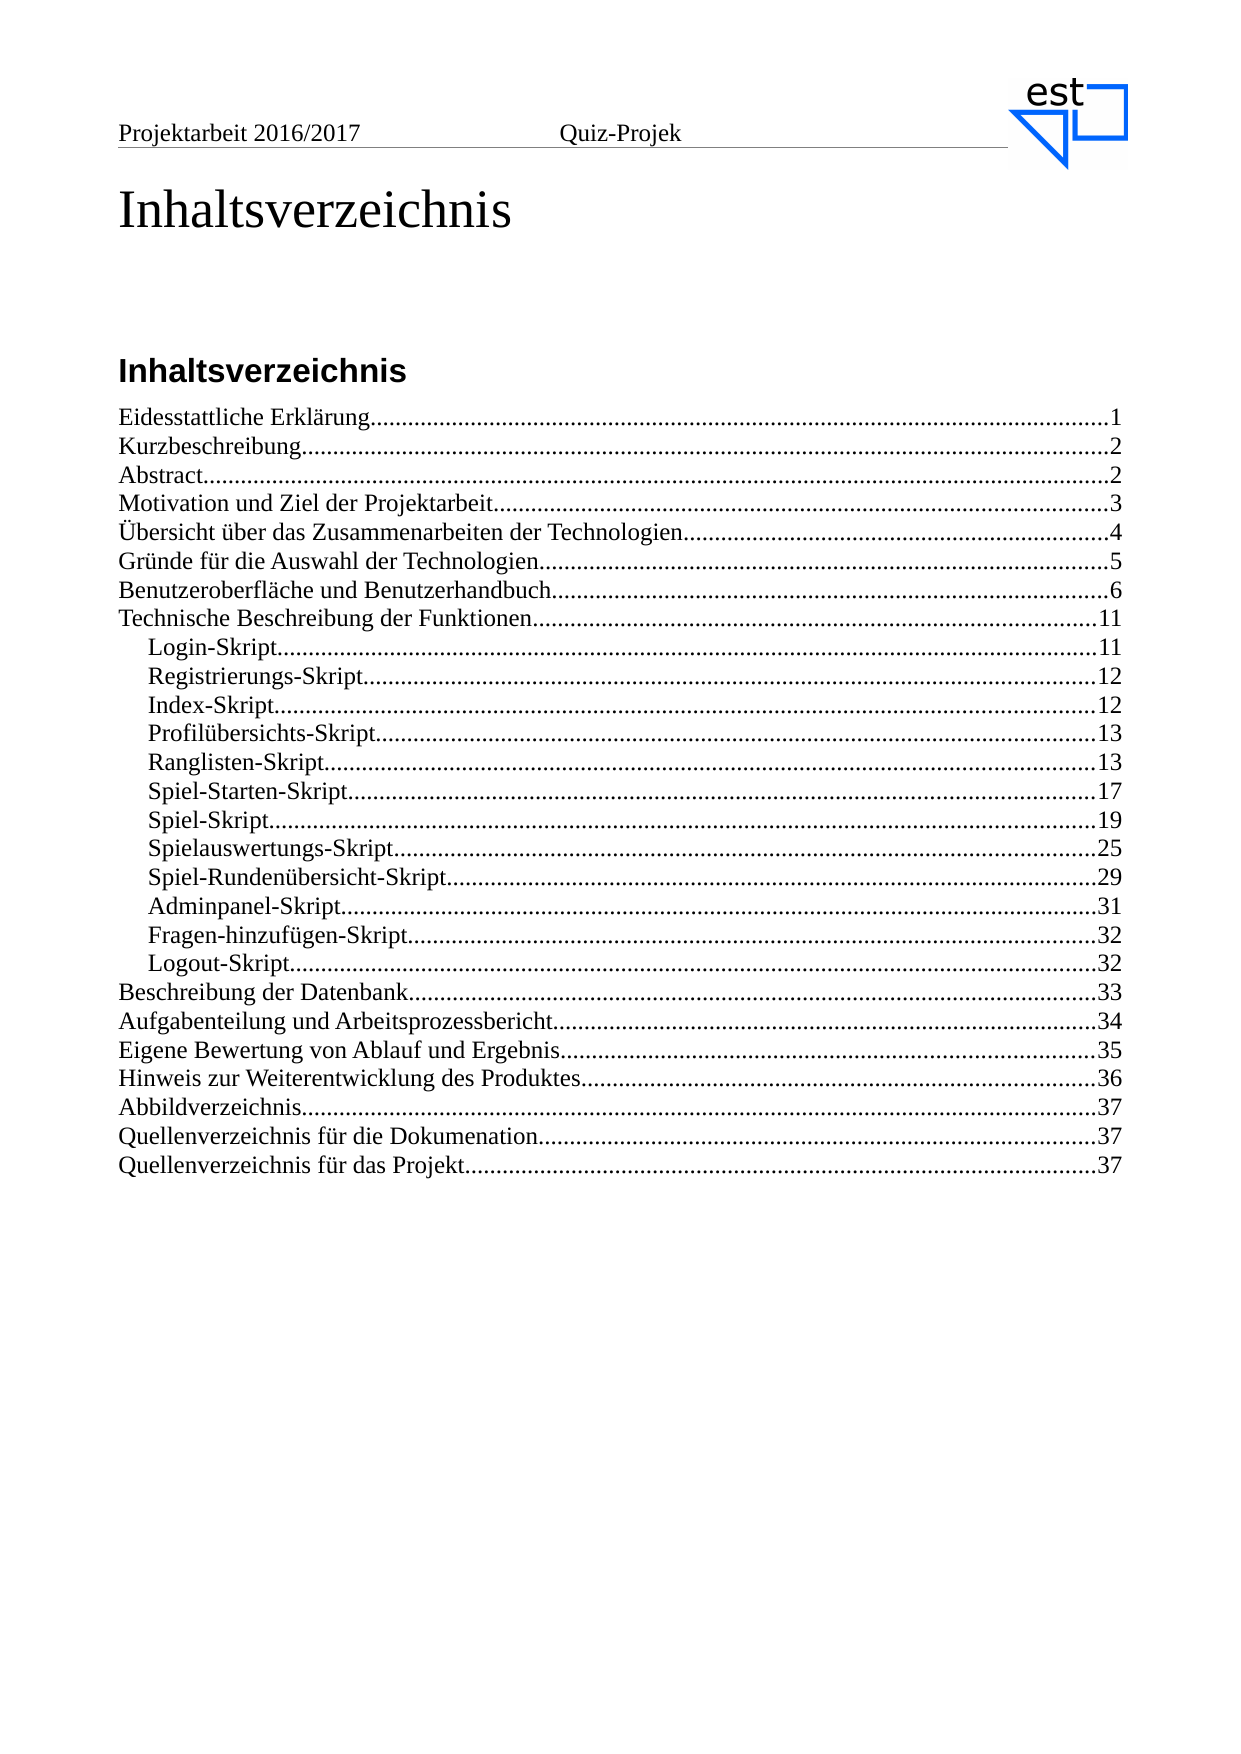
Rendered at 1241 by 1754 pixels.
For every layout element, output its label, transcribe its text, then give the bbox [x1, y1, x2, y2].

text Spiel-Skript 19 [148, 805, 1122, 833]
text Spiel-Starten-Skript 17 [148, 776, 1122, 805]
text Technische Beschreibung der Funktionen 11 [118, 603, 1122, 632]
text Spiel-Rundenübersicht-Skript 29 [148, 862, 1122, 891]
text Spielauswertungs-Skript 25 [148, 833, 1122, 862]
text Fragen-hinzufügen-Skript 32 [148, 920, 1122, 948]
text Login-Skript 11 [148, 632, 1122, 661]
picture [1008, 78, 1128, 170]
text Quellenverzeichnis für das Projekt 37 [118, 1150, 1122, 1178]
text Inhaltsverzeichnis [118, 177, 1122, 239]
text Eigene Bewertung von Ablauf und Ergebnis 35 [118, 1035, 1122, 1063]
text Kurzbeschreibung 2 [118, 431, 1122, 460]
text Logout-Skript 32 [148, 948, 1122, 977]
text Übersicht über das Zusammenarbeiten der Technologien 4 [118, 517, 1122, 546]
text Aufgabenteilung und Arbeitsprozessbericht 34 [118, 1006, 1122, 1035]
text Profilübersichts-Skript 13 [148, 718, 1122, 747]
text Adminpanel-Skript 31 [148, 891, 1122, 920]
text Gründe für die Auswahl der Technologien 5 [118, 546, 1122, 575]
text Benutzeroberfläche und Benutzerhandbuch 6 [118, 575, 1122, 603]
text Eidesstattliche Erklärung 1 [118, 402, 1122, 431]
text Abstract 2 [118, 460, 1122, 488]
text Quellenverzeichnis für die Dokumenation 37 [118, 1121, 1122, 1150]
text Hinweis zur Weiterentwicklung des Produktes 36 [118, 1063, 1122, 1092]
text Abbildverzeichnis 37 [118, 1092, 1122, 1121]
text Index-Skript 12 [148, 690, 1122, 718]
text Motivation und Ziel der Projektarbeit 3 [118, 488, 1122, 517]
subtitle Inhaltsverzeichnis [118, 351, 1122, 390]
text Ranglisten-Skript 13 [148, 747, 1122, 776]
text Beschreibung der Datenbank 33 [118, 977, 1122, 1006]
text Registrierungs-Skript 12 [148, 661, 1122, 690]
